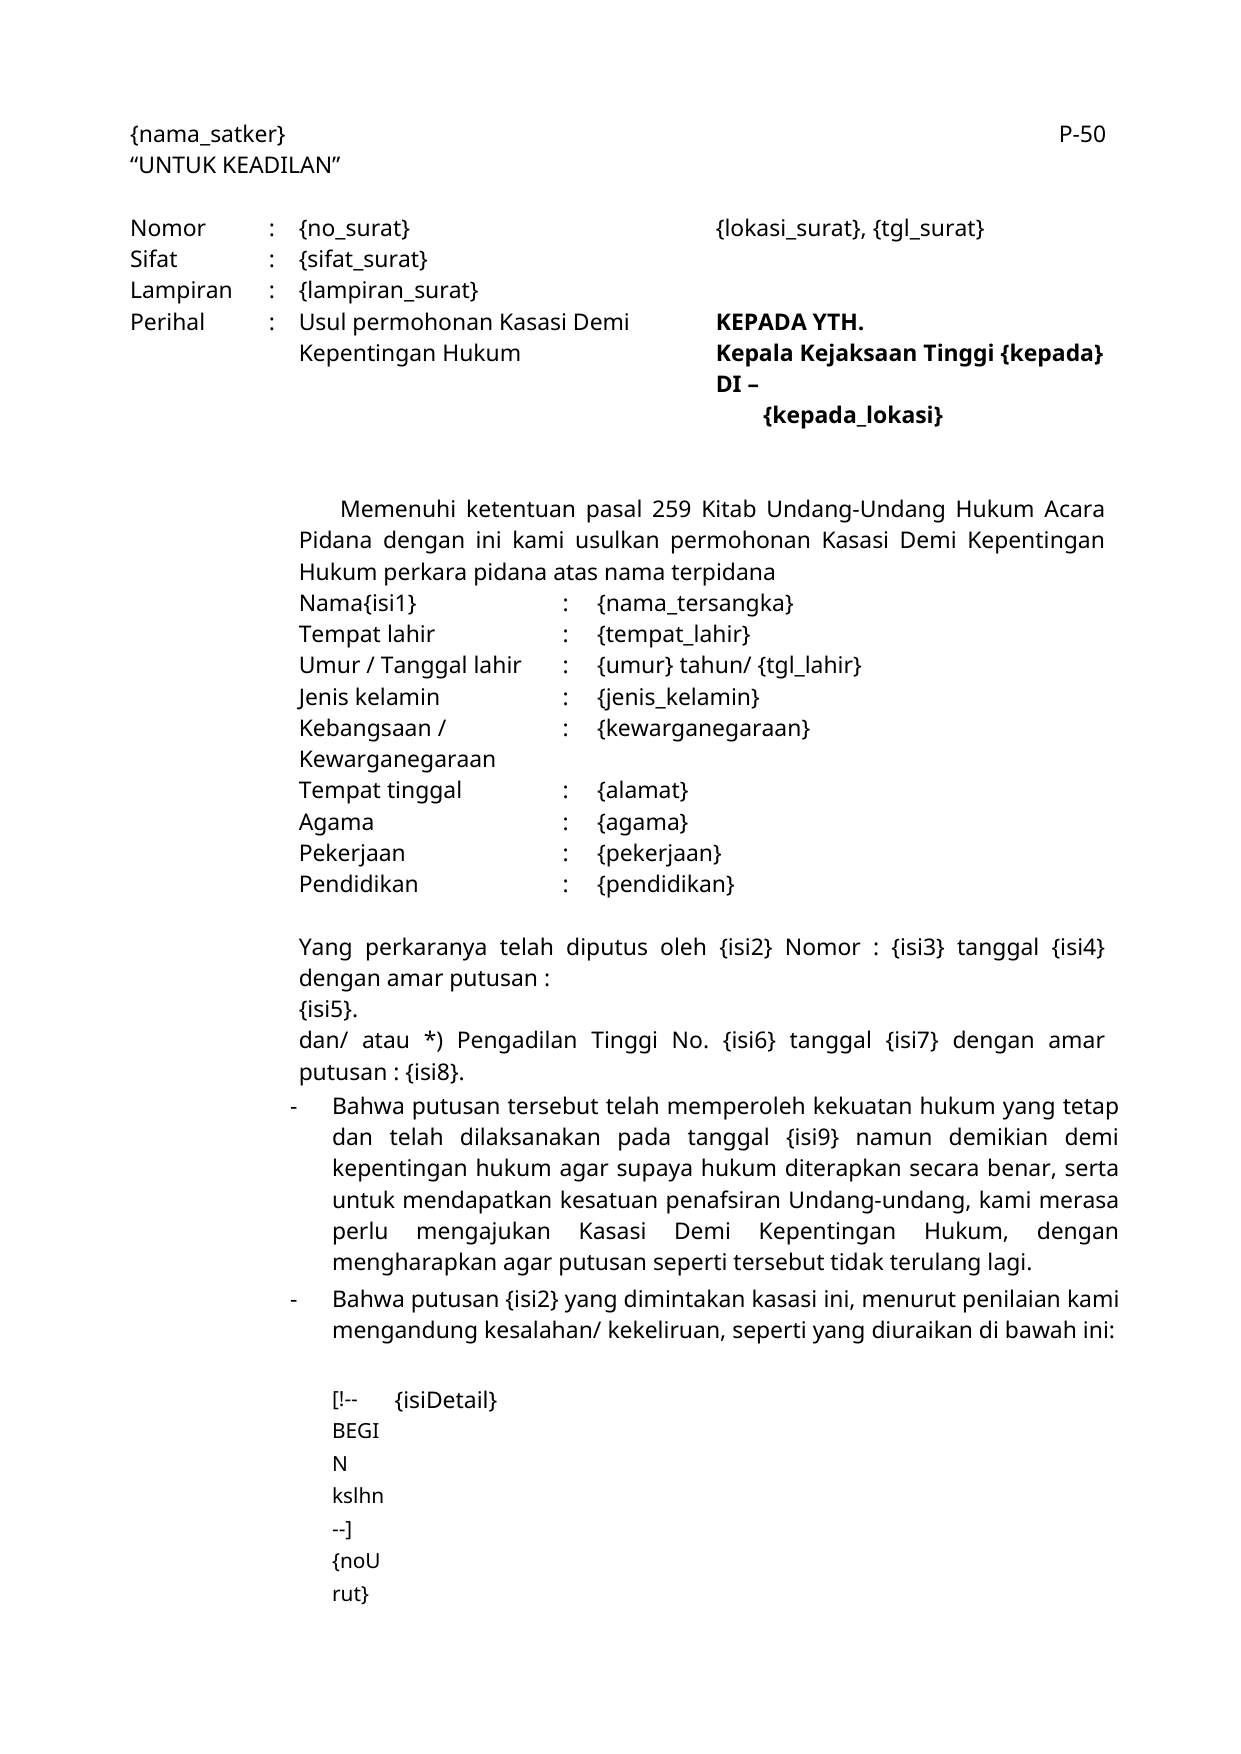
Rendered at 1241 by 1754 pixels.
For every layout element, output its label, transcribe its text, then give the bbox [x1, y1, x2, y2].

table_cell [118, 1280, 287, 1348]
table_cell Jenis kelamin [287, 681, 551, 712]
table_cell Usul permohonan Kasasi Demi Kepentingan Hukum [287, 306, 664, 431]
table_cell : [258, 306, 287, 431]
table_header [118, 1381, 285, 1611]
table_cell Sifat [119, 243, 257, 274]
table_cell - [287, 1280, 329, 1348]
table_cell [119, 899, 287, 1087]
table_cell Kebangsaan / Kewarganegaraan [287, 712, 551, 774]
table_cell : [551, 618, 586, 649]
table_cell [664, 306, 704, 431]
table_header {nama_satker} “UNTUK KEADILAN” [119, 118, 975, 181]
table_cell Nomor [119, 212, 257, 243]
table_cell {tempat_lahir} [586, 618, 1117, 649]
table_header [118, 1087, 287, 1280]
table_cell [704, 243, 1117, 274]
table_cell : [551, 806, 586, 837]
table_cell : [551, 774, 586, 806]
table_cell : [258, 274, 287, 306]
table_cell Pekerjaan [287, 837, 551, 868]
table_header P-50 [975, 118, 1117, 181]
table_cell {lampiran_surat} [287, 274, 664, 306]
table_cell {nama_tersangka} [586, 587, 1117, 618]
table_cell {umur} tahun/ {tgl_lahir} [586, 649, 1117, 681]
table_cell Bahwa putusan {isi2} yang dimintakan kasasi ini, menurut penilaian kami mengandung kesalahan/ kekeliruan, seperti yang diuraikan di bawah ini: [329, 1280, 1123, 1348]
table_cell [664, 212, 704, 243]
table_cell Lampiran [119, 274, 257, 306]
table_cell {lokasi_surat}, {tgl_surat} [704, 212, 1117, 243]
table_cell Tempat tinggal [287, 774, 551, 806]
table_cell : [258, 212, 287, 243]
table_cell [119, 431, 1117, 493]
table_cell Memenuhi ketentuan pasal 259 Kitab Undang-Undang Hukum Acara Pidana dengan ini kami usulkan permohonan Kasasi Demi Kepentingan Hukum perkara pidana atas nama terpidana [287, 493, 1117, 587]
table_cell {pendidikan} [586, 868, 1117, 899]
table_cell [704, 274, 1117, 306]
table_header Bahwa putusan tersebut telah memperoleh kekuatan hukum yang tetap dan telah dilaksanakan pada tanggal {isi9} namun demikian demi kepentingan hukum agar supaya hukum diterapkan secara benar, serta untuk mendapatkan kesatuan penafsiran Undang-undang, kami merasa perlu mengajukan Kasasi Demi Kepentingan Hukum, dengan mengharapkan agar putusan seperti tersebut tidak terulang lagi. [329, 1087, 1123, 1280]
table_cell {sifat_surat} [287, 243, 664, 274]
table_header [285, 1381, 329, 1611]
table_cell KEPADA YTH. Kepala Kejaksaan Tinggi {kepada} DI – {kepada_lokasi} [704, 306, 1117, 431]
table_cell Tempat lahir [287, 618, 551, 649]
table_cell [119, 181, 1117, 212]
table_header [!-- BEGIN kslhn --]{noUrut} [329, 1381, 391, 1611]
table_cell : [551, 587, 586, 618]
table_cell Perihal [119, 306, 257, 431]
table_cell {no_surat} [287, 212, 664, 243]
table_cell Agama [287, 806, 551, 837]
table_cell [119, 493, 287, 899]
table_cell [664, 243, 704, 274]
table_cell : [258, 243, 287, 274]
table_cell Umur / Tanggal lahir [287, 649, 551, 681]
table_header {isiDetail} [391, 1381, 1123, 1611]
table_cell : [551, 868, 586, 899]
table_cell {kewarganegaraan} [586, 712, 1117, 774]
table_cell : [551, 681, 586, 712]
table_cell Nama{isi1} [287, 587, 551, 618]
table_cell : [551, 649, 586, 681]
table_cell : [551, 837, 586, 868]
table_cell {alamat} [586, 774, 1117, 806]
table_cell Pendidikan [287, 868, 551, 899]
table_cell Yang perkaranya telah diputus oleh {isi2} Nomor : {isi3} tanggal {isi4} dengan amar putusan : {isi5}. dan/ atau *) Pengadilan Tinggi No. {isi6} tanggal {isi7} dengan amar putusan : {isi8}. [287, 899, 1117, 1087]
table_header - [287, 1087, 329, 1280]
table_cell {pekerjaan} [586, 837, 1117, 868]
table_cell [664, 274, 704, 306]
table_cell {jenis_kelamin} [586, 681, 1117, 712]
table_cell {agama} [586, 806, 1117, 837]
table_cell : [551, 712, 586, 774]
